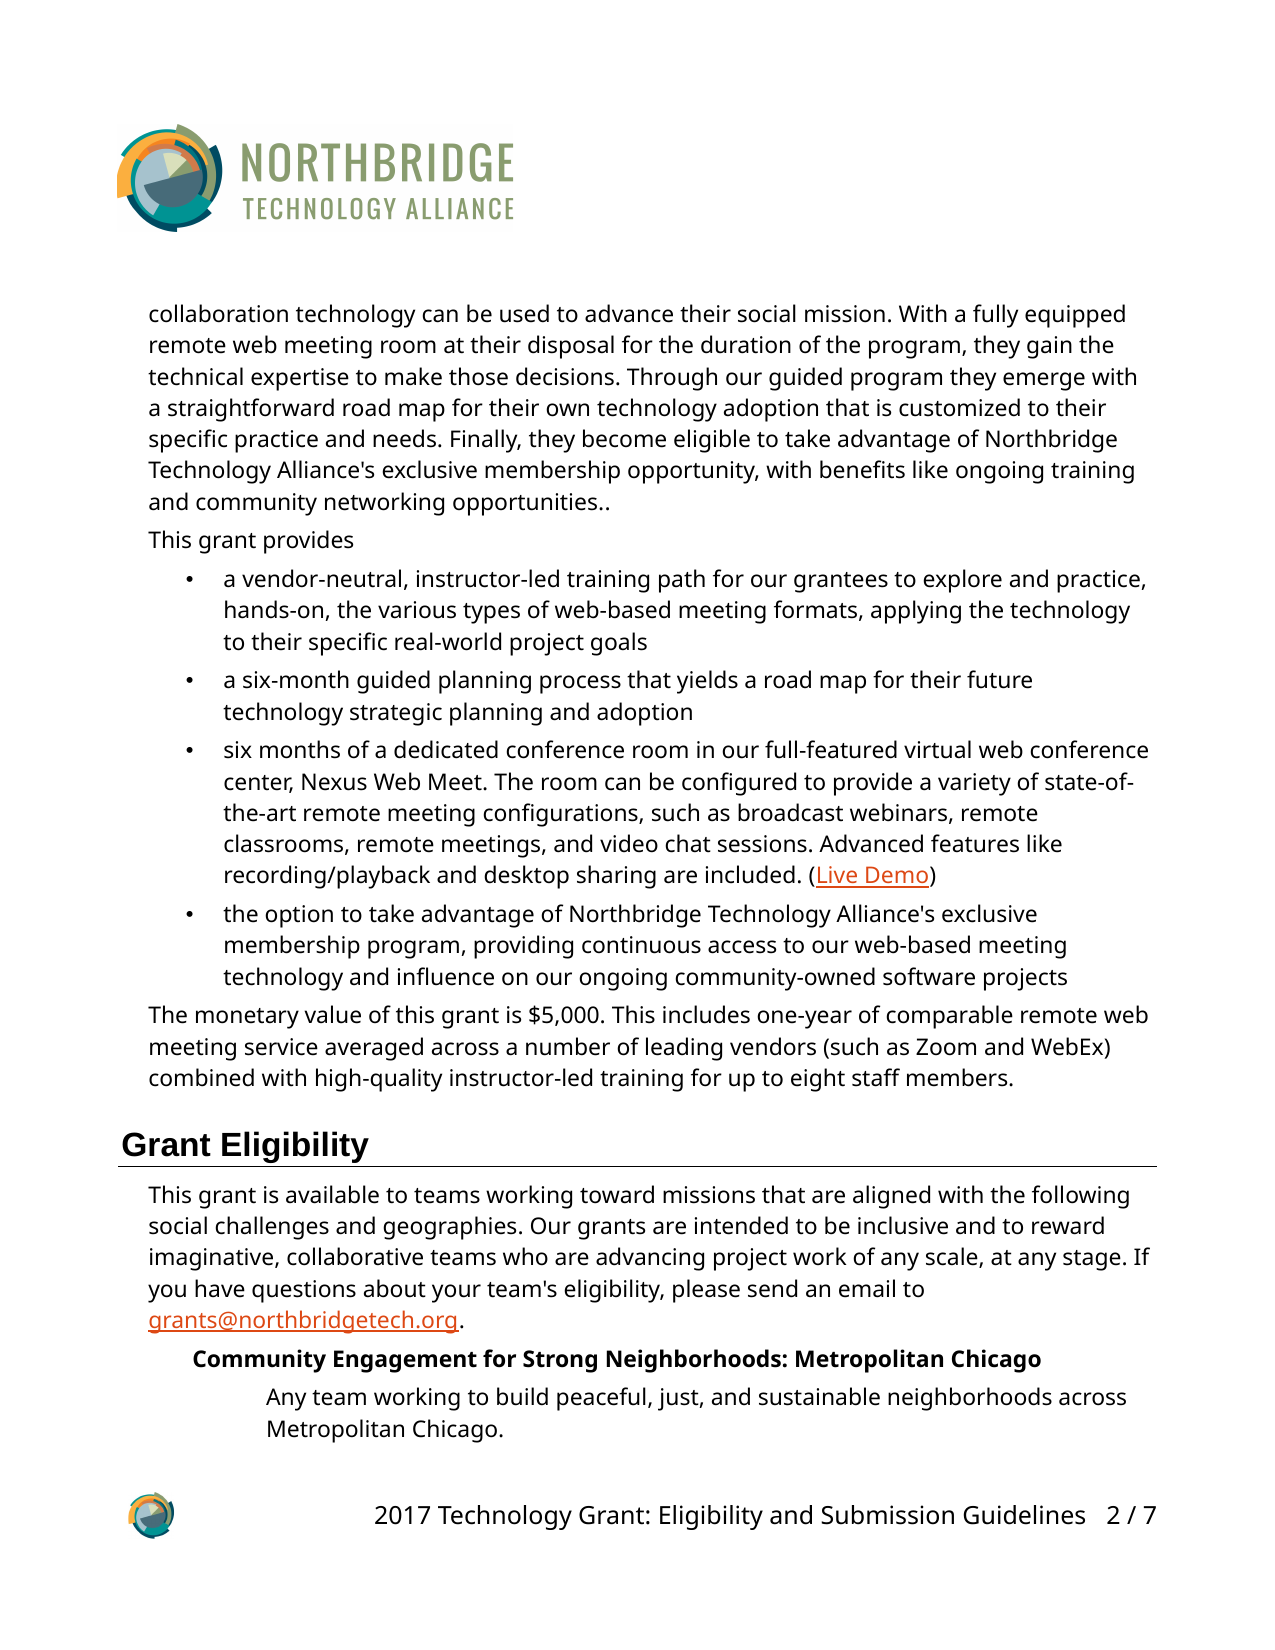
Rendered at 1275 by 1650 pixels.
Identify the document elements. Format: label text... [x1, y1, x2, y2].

text Through this grant, our grantees are trained to determine if, and how, web-based collaboration technology can be used to advance their social mission. With a fully equipped remote web meeting room at their disposal for the duration of the program, they gain the technical expertise to make those decisions. Through our guided program they emerge with a straightforward road map for their own technology adoption that is customized to their specific practice and needs. Finally, they become eligible to take advantage of Northbridge Technology Alliance's exclusive membership opportunity, with benefits like ongoing training and community networking opportunities.. [148, 298, 1157, 486]
list a six-month guided planning process that yields a road map for their future technology strategic planning and adoption [186, 633, 1157, 696]
text Health Equity Advancements: State of Illinois [192, 1420, 1157, 1451]
list a vendor-neutral, instructor-led training path for our grantees to explore and practice, hands-on, the various types of web-based meeting formats, applying the technology to their specific real-world project goals [186, 532, 1157, 626]
text Any team working to build peaceful, just, and sustainable neighborhoods across Metropolitan Chicago. [266, 1350, 1157, 1412]
picture [117, 124, 514, 232]
text This grant provides [148, 493, 1157, 524]
picture [128, 1492, 175, 1539]
text Community Engagement for Strong Neighborhoods: Metropolitan Chicago [192, 1311, 1157, 1342]
text The monetary value of this grant is $5,000. This includes one-year of comparable remote web meeting service averaged across a number of leading vendors (such as Zoom and WebEx) combined with high-quality instructor-led training for up to eight staff members. [148, 968, 1157, 1062]
subtitle Grant Eligibility [118, 1090, 1157, 1135]
text This grant is available to teams working toward missions that are aligned with the following social challenges and geographies. Our grants are intended to be inclusive and to reward imaginative, collaborative teams who are advancing project work of any scale, at any stage. If you have questions about your team's eligibility, please send an email to grants@northbridgetech.org. [148, 1147, 1157, 1304]
list six months of a dedicated conference room in our full-featured virtual web conference center, Nexus Web Meet. The room can be configured to provide a variety of state-of-the-art remote meeting configurations, such as broadcast webinars, remote classrooms, remote meetings, and video chat sessions. Advanced features like recording/playback and desktop sharing are included. (Live Demo) [186, 703, 1157, 859]
list the option to take advantage of Northbridge Technology Alliance's exclusive membership program, providing continuous access to our web-based meeting technology and influence on our ongoing community-owned software projects [186, 867, 1157, 961]
